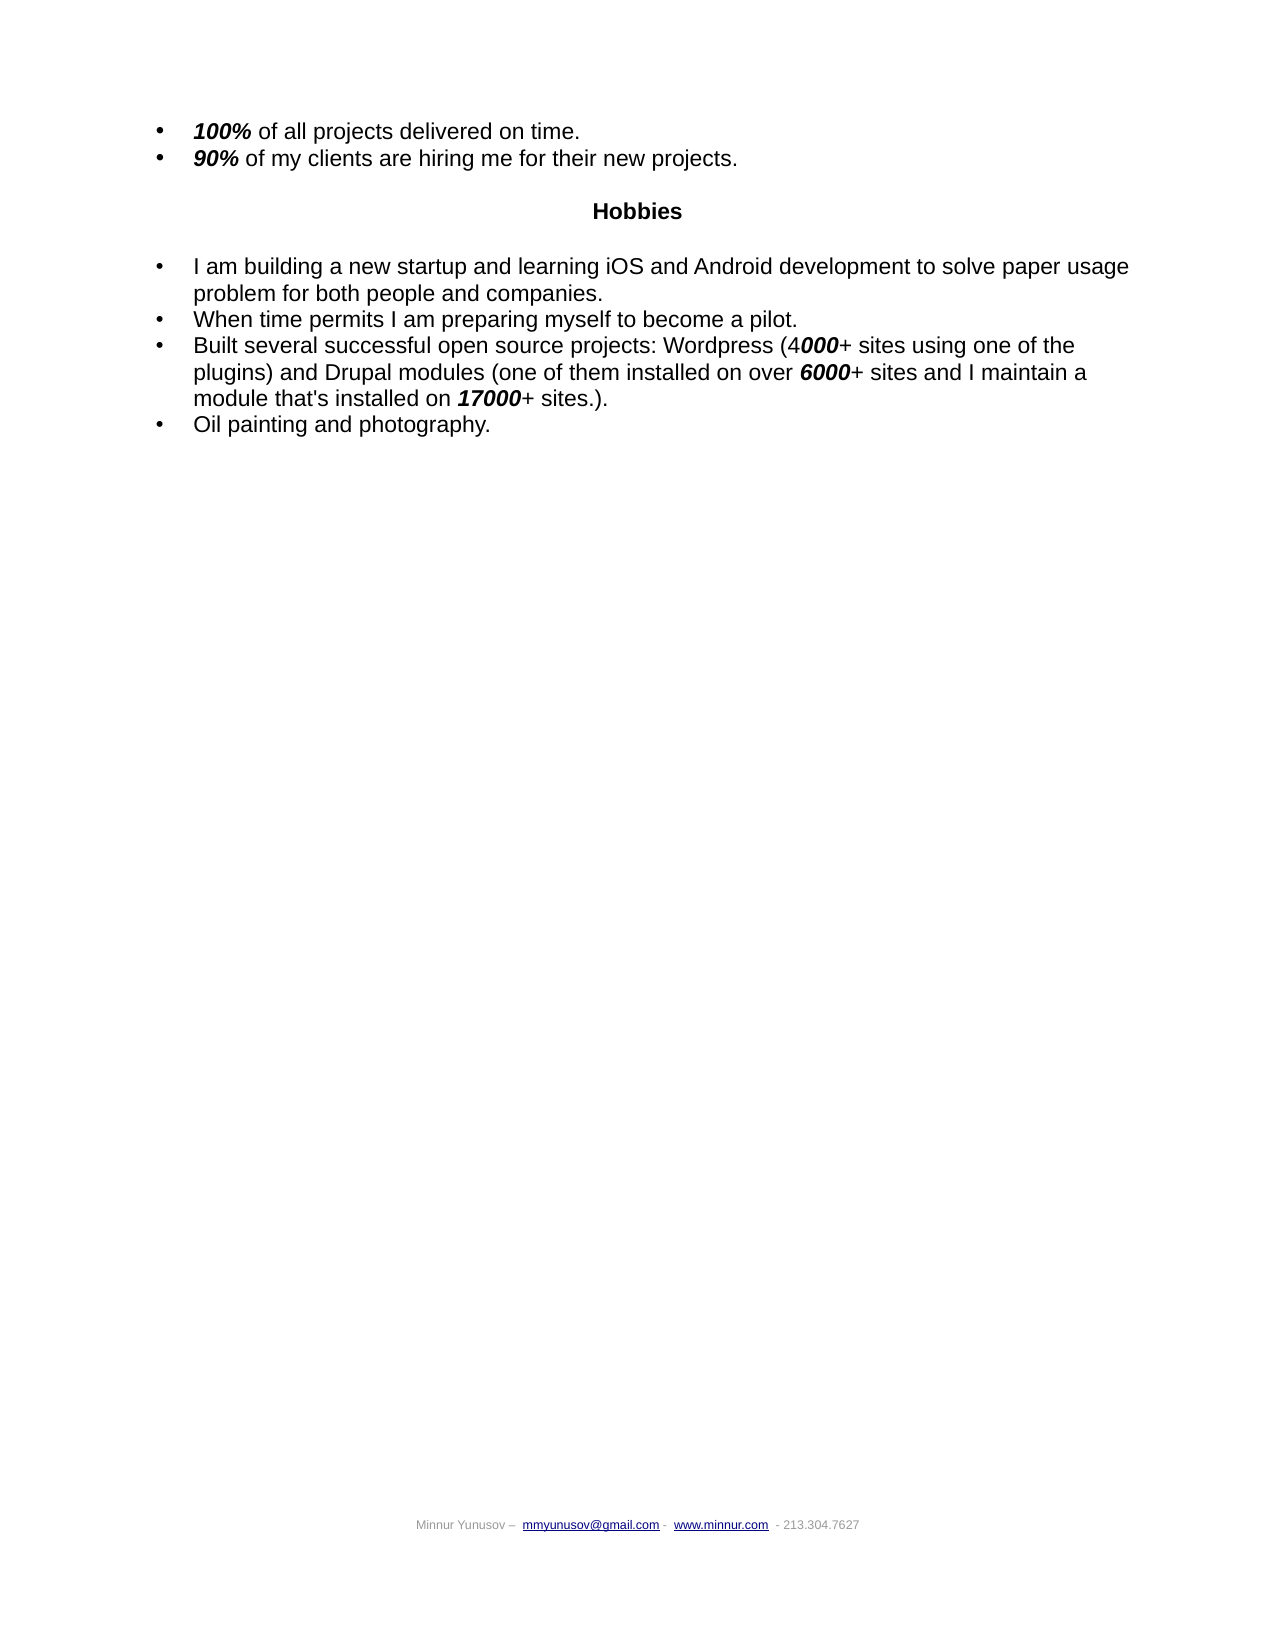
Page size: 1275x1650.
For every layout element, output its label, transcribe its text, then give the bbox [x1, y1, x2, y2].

list Oil painting and photography. [156, 411, 1157, 438]
list 90% of my clients are hiring me for their new projects. [156, 145, 1157, 172]
text Hobbies [118, 198, 1157, 224]
list Built several successful open source projects: Wordpress (4000+ sites using one of the plugins) and Drupal modules (one of them installed on over 6000+ sites and I maintain a module that's installed on 17000+ sites.). [156, 332, 1157, 411]
list When time permits I am preparing myself to become a pilot. [156, 306, 1157, 332]
list I am building a new startup and learning iOS and Android development to solve paper usage problem for both people and companies. [156, 253, 1157, 306]
list 100% of all projects delivered on time. [156, 118, 1157, 145]
